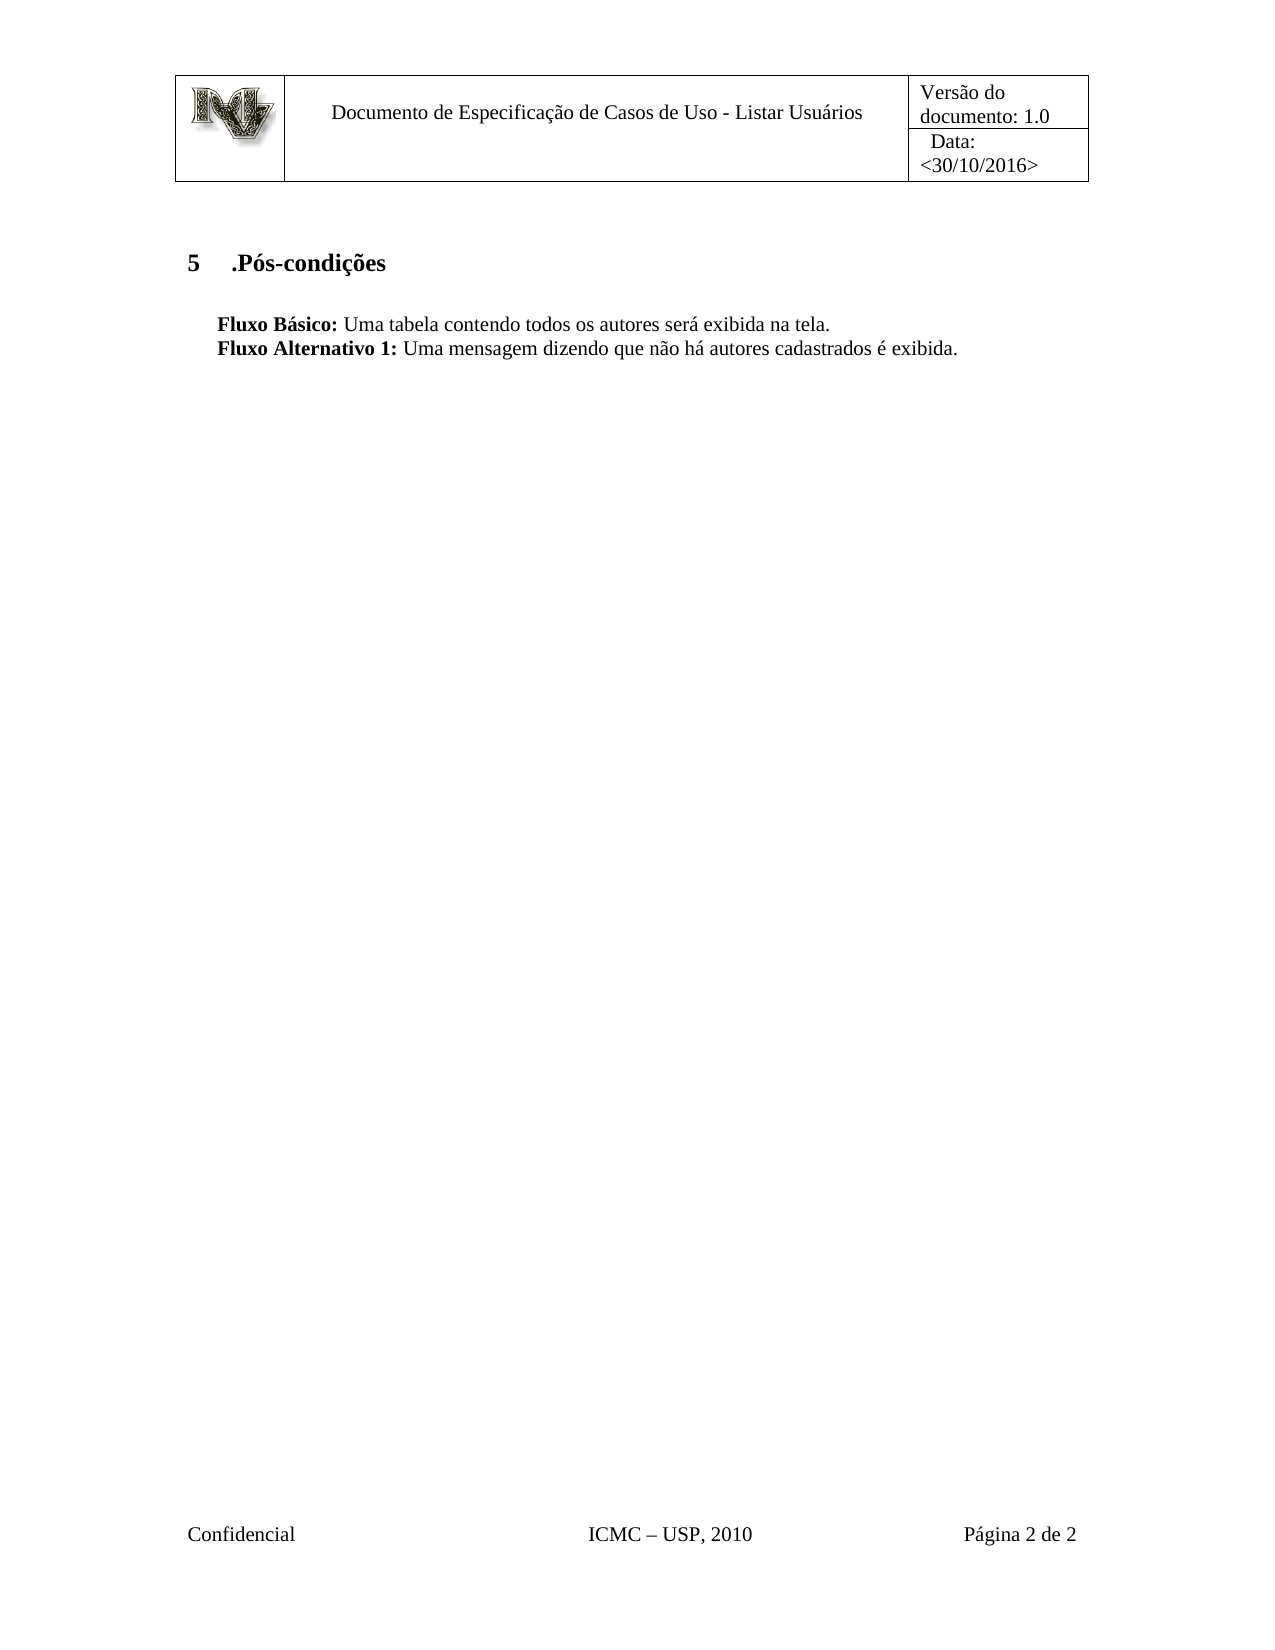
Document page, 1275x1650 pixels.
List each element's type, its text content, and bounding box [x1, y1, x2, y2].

text Fluxo Básico: Uma tabela contendo todos os autores será exibida na tela. [187, 312, 1087, 336]
text Fluxo Alternativo 1: Uma mensagem dizendo que não há autores cadastrados é exibida. [187, 336, 1087, 360]
subtitle 5 .Pós-condições [187, 248, 1087, 277]
picture [186, 76, 277, 151]
